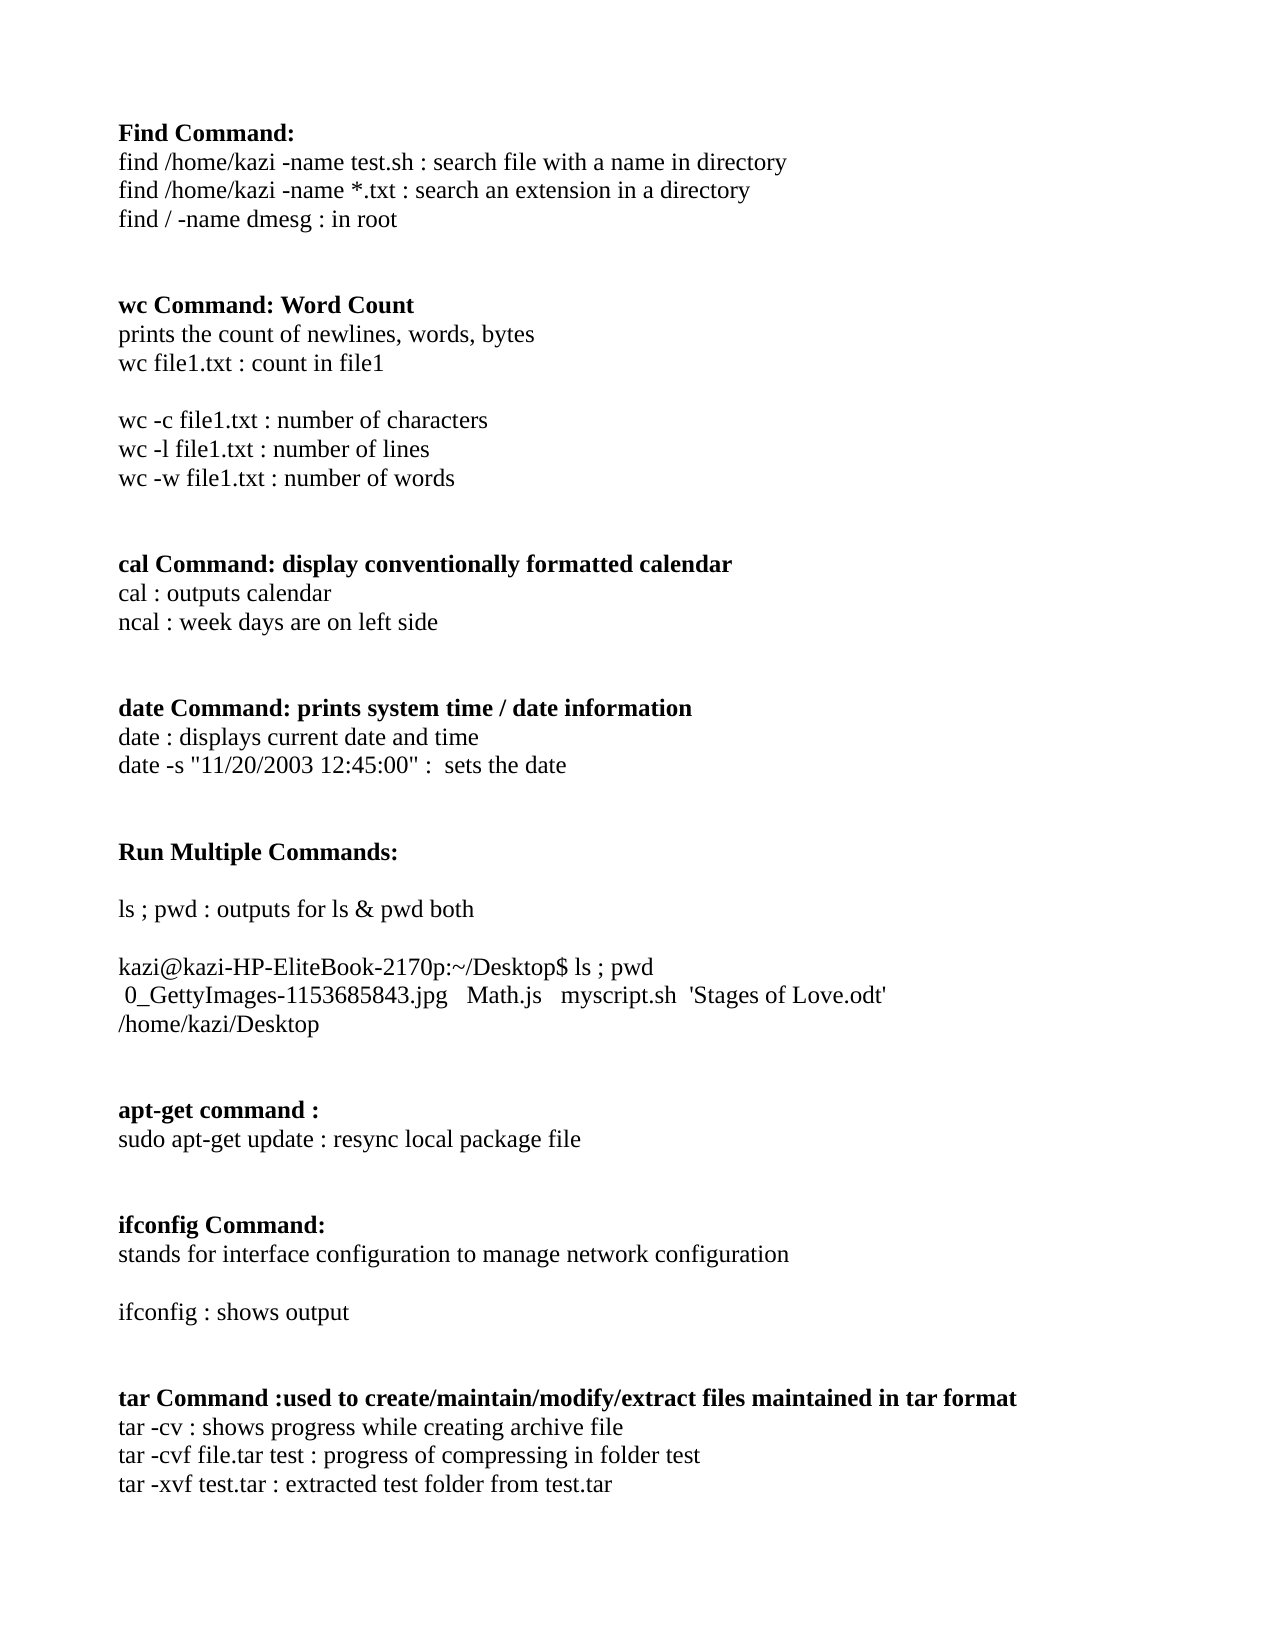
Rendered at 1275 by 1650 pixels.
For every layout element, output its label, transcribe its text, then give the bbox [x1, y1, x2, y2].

text date -s "11/20/2003 12:45:00" : sets the date [118, 751, 1157, 779]
text date : displays current date and time [118, 722, 1157, 751]
text wc -l file1.txt : number of lines [118, 434, 1157, 463]
text stands for interface configuration to manage network configuration [118, 1239, 1157, 1268]
text ncal : week days are on left side [118, 607, 1157, 636]
text date Command: prints system time / date information [118, 693, 1157, 722]
text 0_GettyImages-1153685843.jpg Math.js myscript.sh 'Stages of Love.odt' [118, 981, 1157, 1009]
text tar -xvf test.tar : extracted test folder from test.tar [118, 1469, 1157, 1498]
text Find Command: [118, 118, 1157, 147]
text tar -cvf file.tar test : progress of compressing in folder test [118, 1441, 1157, 1469]
text find /home/kazi -name *.txt : search an extension in a directory [118, 176, 1157, 204]
text cal : outputs calendar [118, 578, 1157, 607]
text kazi@kazi-HP-EliteBook-2170p:~/Desktop$ ls ; pwd [118, 952, 1157, 981]
text wc Command: Word Count [118, 291, 1157, 319]
text ls ; pwd : outputs for ls & pwd both [118, 894, 1157, 923]
text find /home/kazi -name test.sh : search file with a name in directory [118, 147, 1157, 176]
text tar Command :used to create/maintain/modify/extract files maintained in tar format [118, 1383, 1157, 1412]
text ifconfig Command: [118, 1211, 1157, 1239]
text sudo apt-get update : resync local package file [118, 1124, 1157, 1153]
text wc -w file1.txt : number of words [118, 463, 1157, 492]
text wc file1.txt : count in file1 [118, 348, 1157, 377]
text apt-get command : [118, 1096, 1157, 1124]
text ifconfig : shows output [118, 1297, 1157, 1326]
text prints the count of newlines, words, bytes [118, 319, 1157, 348]
text wc -c file1.txt : number of characters [118, 406, 1157, 434]
text /home/kazi/Desktop [118, 1009, 1157, 1038]
text find / -name dmesg : in root [118, 204, 1157, 233]
text cal Command: display conventionally formatted calendar [118, 549, 1157, 578]
text Run Multiple Commands: [118, 837, 1157, 866]
text tar -cv : shows progress while creating archive file [118, 1412, 1157, 1441]
